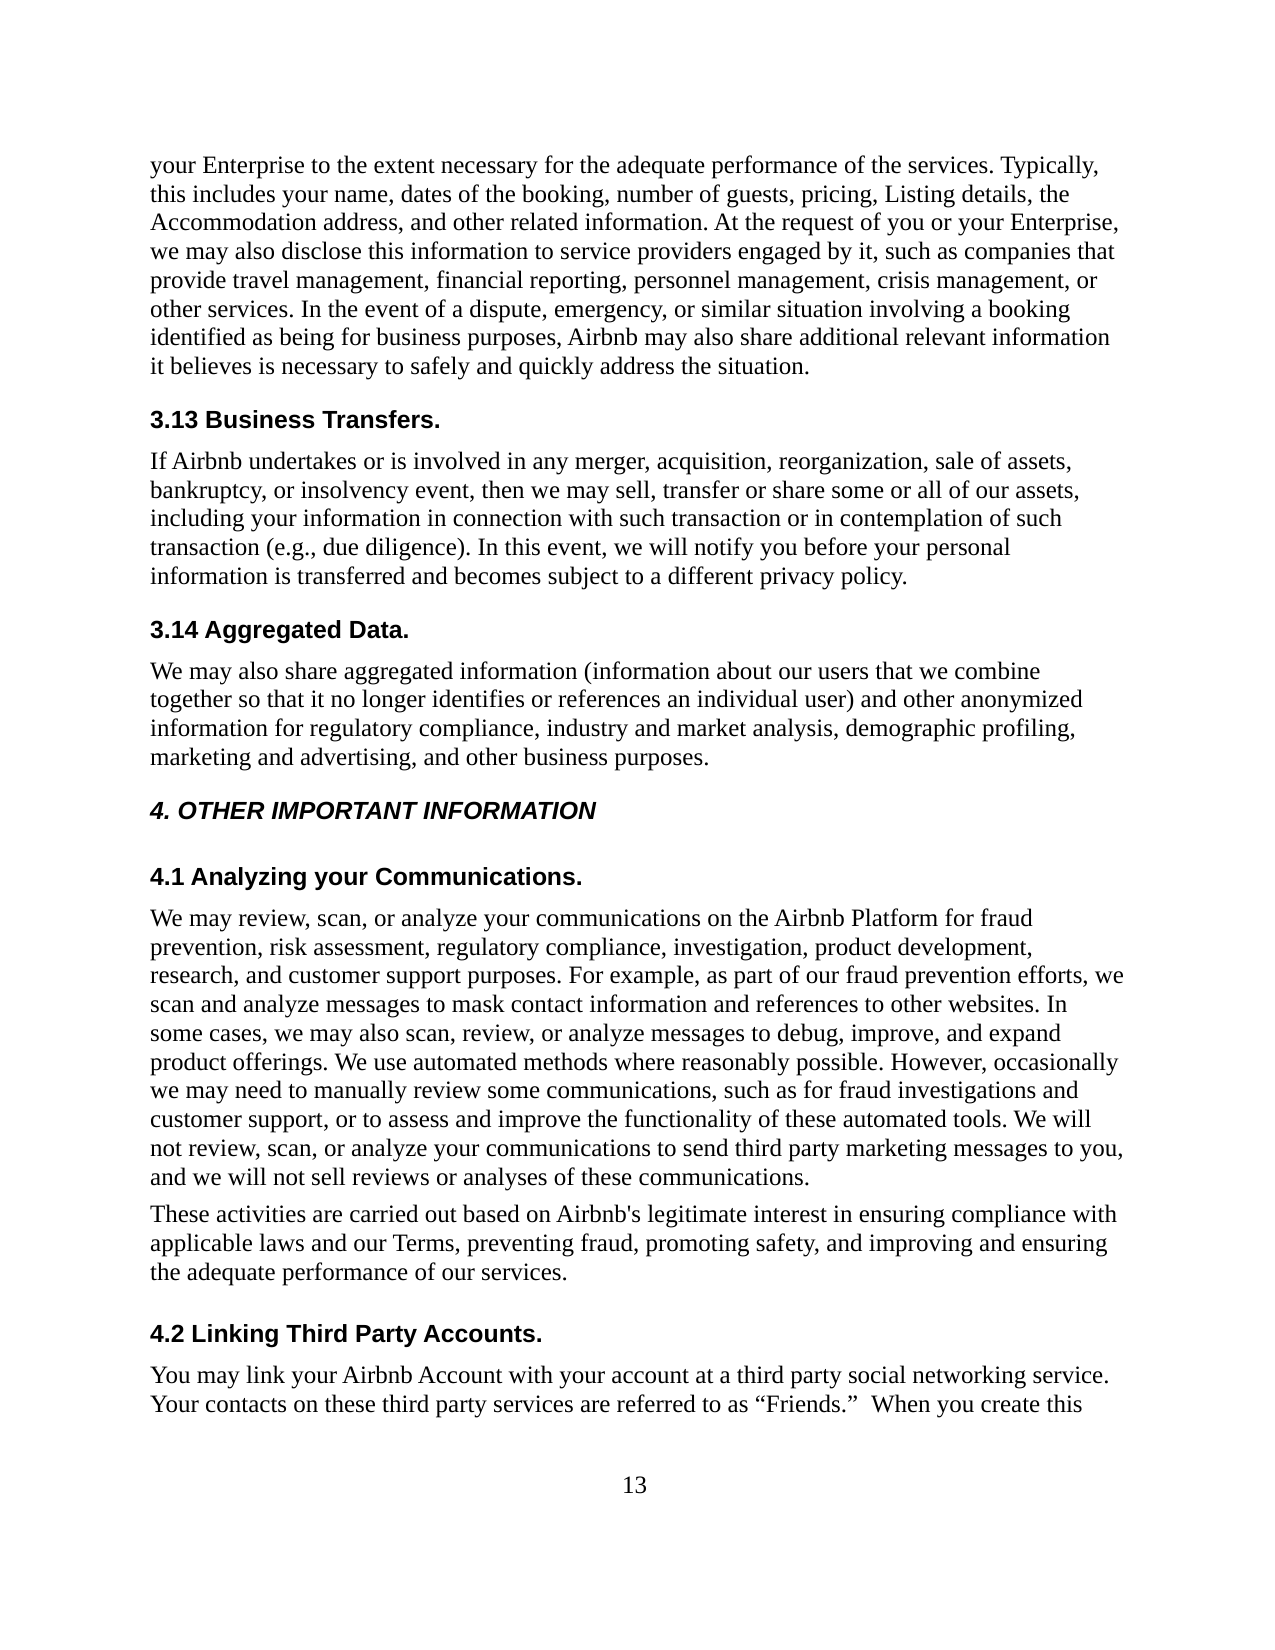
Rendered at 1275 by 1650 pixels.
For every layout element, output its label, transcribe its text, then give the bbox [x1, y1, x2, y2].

subtitle 3.14 Aggregated Data. [150, 615, 1125, 643]
text We may review, scan, or analyze your communications on the Airbnb Platform for fraud prevention, risk assessment, regulatory compliance, investigation, product development, research, and customer support purposes. For example, as part of our fraud prevention efforts, we scan and analyze messages to mask contact information and references to other websites. In some cases, we may also scan, review, or analyze messages to debug, improve, and expand product offerings. We use automated methods where reasonably possible. However, occasionally we may need to manually review some communications, such as for fraud investigations and customer support, or to assess and improve the functionality of these automated tools. We will not review, scan, or analyze your communications to send third party marketing messages to you, and we will not sell reviews or analyses of these communications. [150, 903, 1125, 1190]
text We may also share aggregated information (information about our users that we combine together so that it no longer identifies or references an individual user) and other anonymized information for regulatory compliance, industry and market analysis, demographic profiling, marketing and advertising, and other business purposes. [150, 656, 1125, 771]
text your Enterprise to the extent necessary for the adequate performance of the services. Typically, this includes your name, dates of the booking, number of guests, pricing, Listing details, the Accommodation address, and other related information. At the request of you or your Enterprise, we may also disclose this information to service providers engaged by it, such as companies that provide travel management, financial reporting, personnel management, crisis management, or other services. In the event of a dispute, emergency, or similar situation involving a booking identified as being for business purposes, Airbnb may also share additional relevant information it believes is necessary to safely and quickly address the situation. [150, 150, 1125, 380]
subtitle 3.13 Business Transfers. [150, 405, 1125, 433]
subtitle 4.1 Analyzing your Communications. [150, 862, 1125, 890]
subtitle 4. OTHER IMPORTANT INFORMATION [150, 796, 1125, 824]
subtitle 4.2 Linking Third Party Accounts. [150, 1319, 1125, 1348]
text You may link your Airbnb Account with your account at a third party social networking service. Your contacts on these third party services are referred to as “Friends.” When you create this [150, 1361, 1125, 1418]
text If Airbnb undertakes or is involved in any merger, acquisition, reorganization, sale of assets, bankruptcy, or insolvency event, then we may sell, transfer or share some or all of our assets, including your information in connection with such transaction or in contemplation of such transaction (e.g., due diligence). In this event, we will notify you before your personal information is transferred and becomes subject to a different privacy policy. [150, 446, 1125, 590]
text These activities are carried out based on Airbnb's legitimate interest in ensuring compliance with applicable laws and our Terms, preventing fraud, promoting safety, and improving and ensuring the adequate performance of our services. [150, 1199, 1125, 1286]
